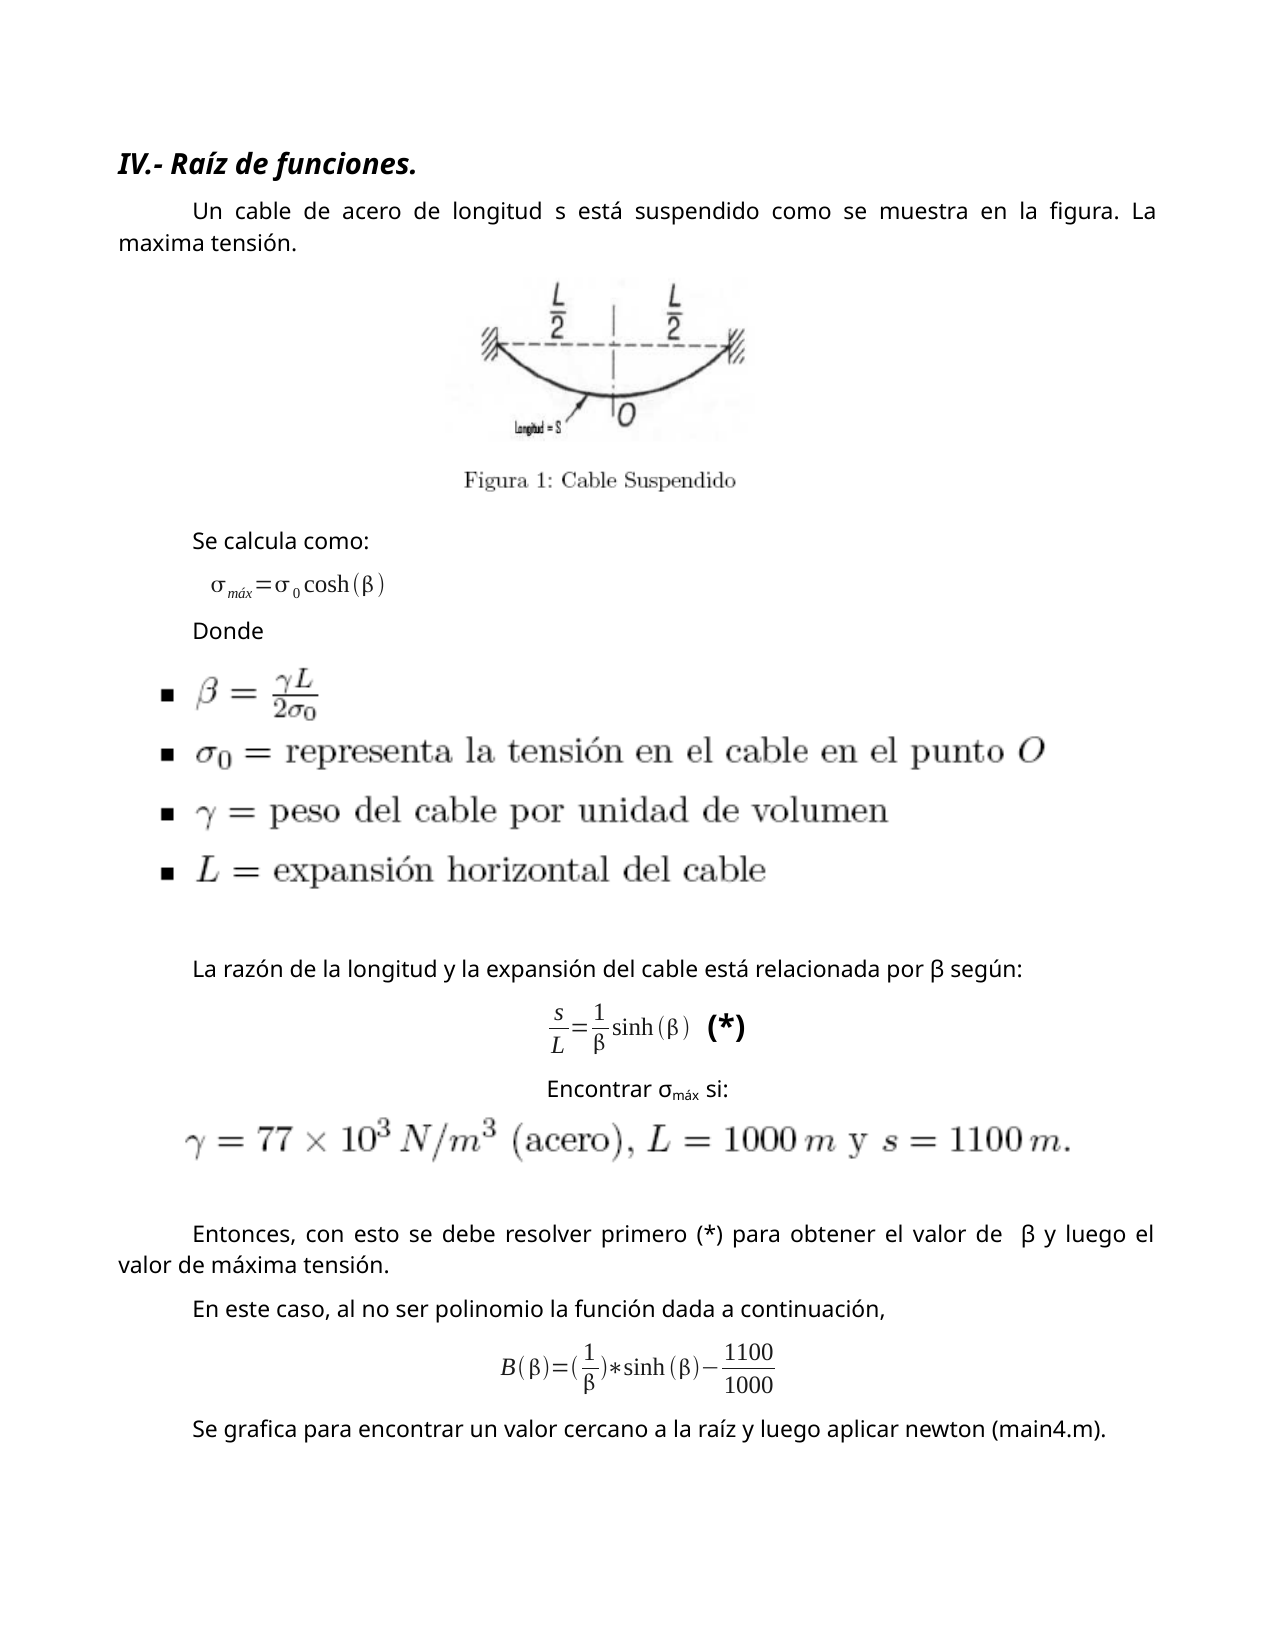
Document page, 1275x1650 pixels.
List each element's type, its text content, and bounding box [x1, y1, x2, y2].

picture [118, 270, 1157, 525]
picture [184, 1116, 1091, 1175]
picture [128, 658, 1147, 910]
text (*) [118, 997, 1157, 1060]
text Se calcula como: [118, 525, 1157, 556]
text Entonces, con esto se debe resolver primero (*) para obtener el valor de β y luego el valor de máxima tensión. [118, 1218, 1157, 1280]
text La razón de la longitud y la expansión del cable está relacionada por β según: [118, 953, 1157, 984]
text Encontrar σmáx si: [118, 1073, 1157, 1104]
subtitle IV.- Raíz de funciones. [118, 143, 1157, 183]
text Un cable de acero de longitud s está suspendido como se muestra en la figura. La maxima tensión. [118, 195, 1157, 258]
text Donde [118, 615, 1157, 646]
text En este caso, al no ser polinomio la función dada a continuación, [118, 1293, 1157, 1324]
text Se grafica para encontrar un valor cercano a la raíz y luego aplicar newton (main4.m). [118, 1413, 1157, 1444]
